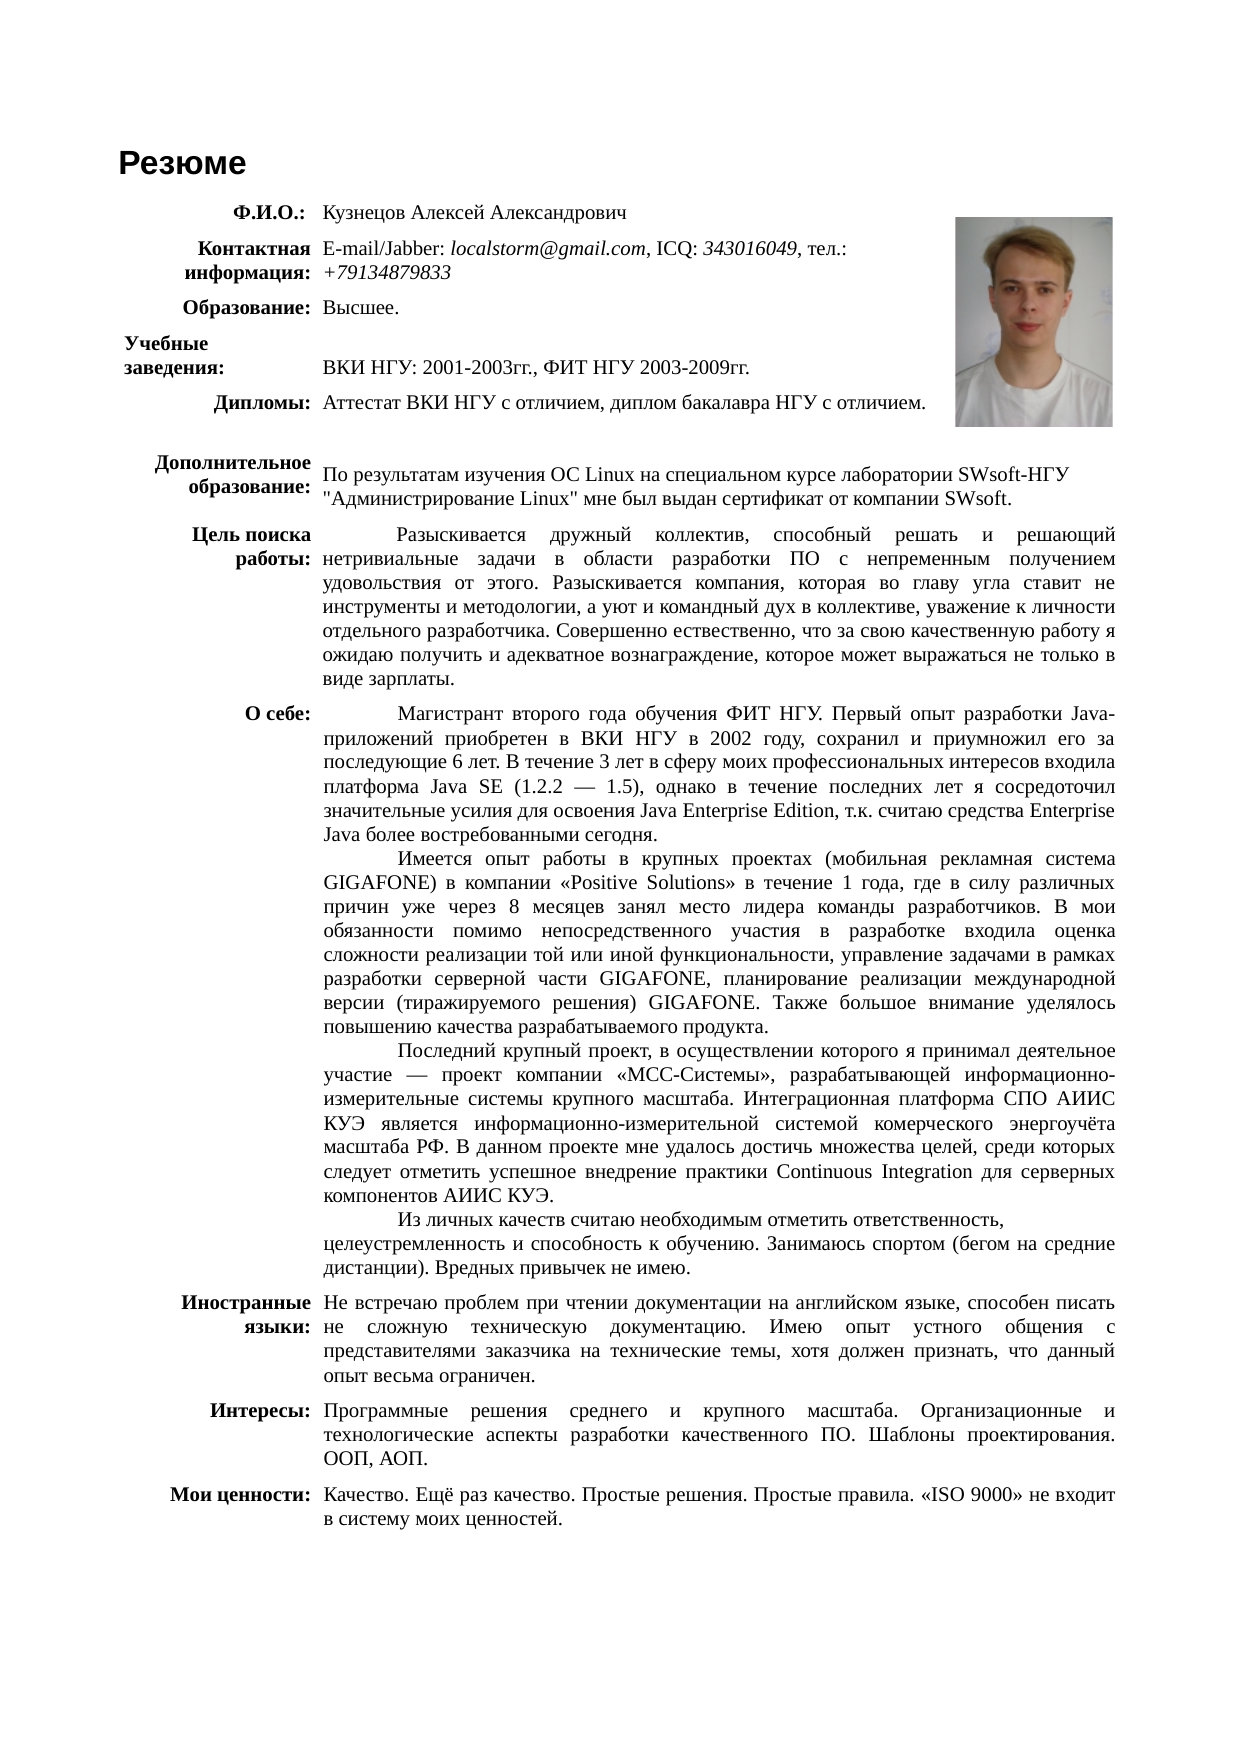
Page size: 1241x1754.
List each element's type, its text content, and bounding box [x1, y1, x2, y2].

table_cell Контактная информация: [118, 230, 317, 289]
table_cell Магистрант второго года обучения ФИТ НГУ. Первый опыт разработки Java-приложений приобретен в ВКИ НГУ в 2002 году, сохранил и приумножил его за последующие 6 лет. В течение 3 лет в сферу моих профессиональных интересов входила платформа Java SE (1.2.2 — 1.5), однако в течение последних лет я сосредоточил значительные усилия для освоения Java Enterprise Edition, т.к. считаю средства Enterprise Java более востребованными сегодня. Имеется опыт работы в крупных проектах (мобильная рекламная система GIGAFONE) в компании «Positive Solutions» в течение 1 года, где в силу различных причин уже через 8 месяцев занял место лидера команды разработчиков. В мои обязанности помимо непосредственного участия в разработке входила оценка сложности реализации той или иной функциональности, управление задачами в рамках разработки серверной части GIGAFONE, планирование реализации международной версии (тиражируемого решения) GIGAFONE. Также большое внимание уделялось повышению качества разрабатываемого продукта. Последний крупный проект, в осуществлении которого я принимал деятельное участие — проект компании «МСС-Системы», разрабатывающей информационно-измерительные системы крупного масштаба. Интеграционная платформа СПО АИИС КУЭ является информационно-измерительной системой комерческого энергоучёта масштаба РФ. В данном проекте мне удалось достичь множества целей, среди которых следует отметить успешное внедрение практики Continuous Integration для серверных компонентов АИИС КУЭ. Из личных качеств считаю необходимым отметить ответственность, целеустремленность и способность к обучению. Занимаюсь спортом (бегом на средние дистанции). Вредных привычек не имею. [317, 696, 1122, 1284]
table_header [946, 194, 1122, 456]
table_cell По результатам изучения ОС Linux на специальном курсе лаборатории SWsoft-НГУ "Администрирование Linux" мне был выдан сертификат от компании SWsoft. [317, 456, 1122, 516]
table_cell Программные решения среднего и крупного масштаба. Организационные и технологические аспекты разработки качественного ПО. Шаблоны проектирования. ООП, АОП. [317, 1392, 1122, 1476]
table_cell ВКИ НГУ: 2001-2003гг., ФИТ НГУ 2003-2009гг. [317, 325, 946, 384]
table_cell Разыскивается дружный коллектив, способный решать и решающий нетривиальные задачи в области разработки ПО с непременным получением удовольствия от этого. Разыскивается компания, которая во главу угла ставит не инструменты и методологии, а уют и командный дух в коллективе, уважение к личности отдельного разработчика. Совершенно ествественно, что за свою качественную работу я ожидаю получить и адекватное вознаграждение, которое может выражаться не только в виде зарплаты. [317, 516, 1122, 696]
table_header Ф.И.О.: [118, 194, 317, 230]
table_cell Аттестат ВКИ НГУ с отличием, диплом бакалавра НГУ с отличием. [317, 385, 946, 420]
table_cell Мои ценности: [118, 1476, 317, 1536]
table_cell Образование: [118, 289, 317, 325]
picture [955, 217, 1113, 427]
subtitle Резюме [118, 143, 1122, 182]
table_cell Цель поиска работы: [118, 516, 317, 696]
table_cell Иностранные языки: [118, 1285, 317, 1392]
table_header Кузнецов Алексей Александрович [317, 194, 946, 230]
table_cell О себе: [118, 696, 317, 1284]
table_cell Учебные заведения: [118, 325, 317, 384]
table_cell Интересы: [118, 1392, 317, 1476]
table_cell Дополнительное образование: [118, 420, 317, 516]
table_cell Качество. Ещё раз качество. Простые решения. Простые правила. «ISO 9000» не входит в систему моих ценностей. [317, 1476, 1122, 1536]
table_cell Не встречаю проблем при чтении документации на английском языке, способен писать не сложную техническую документацию. Имею опыт устного общения с представителями заказчика на технические темы, хотя должен признать, что данный опыт весьма ограничен. [317, 1285, 1122, 1392]
table_cell Высшее. [317, 289, 946, 325]
table_cell [317, 420, 946, 456]
table_cell Дипломы: [118, 385, 317, 420]
table_cell E-mail/Jabber: localstorm@gmail.com, ICQ: 343016049, тел.: +79134879833 [317, 230, 946, 289]
